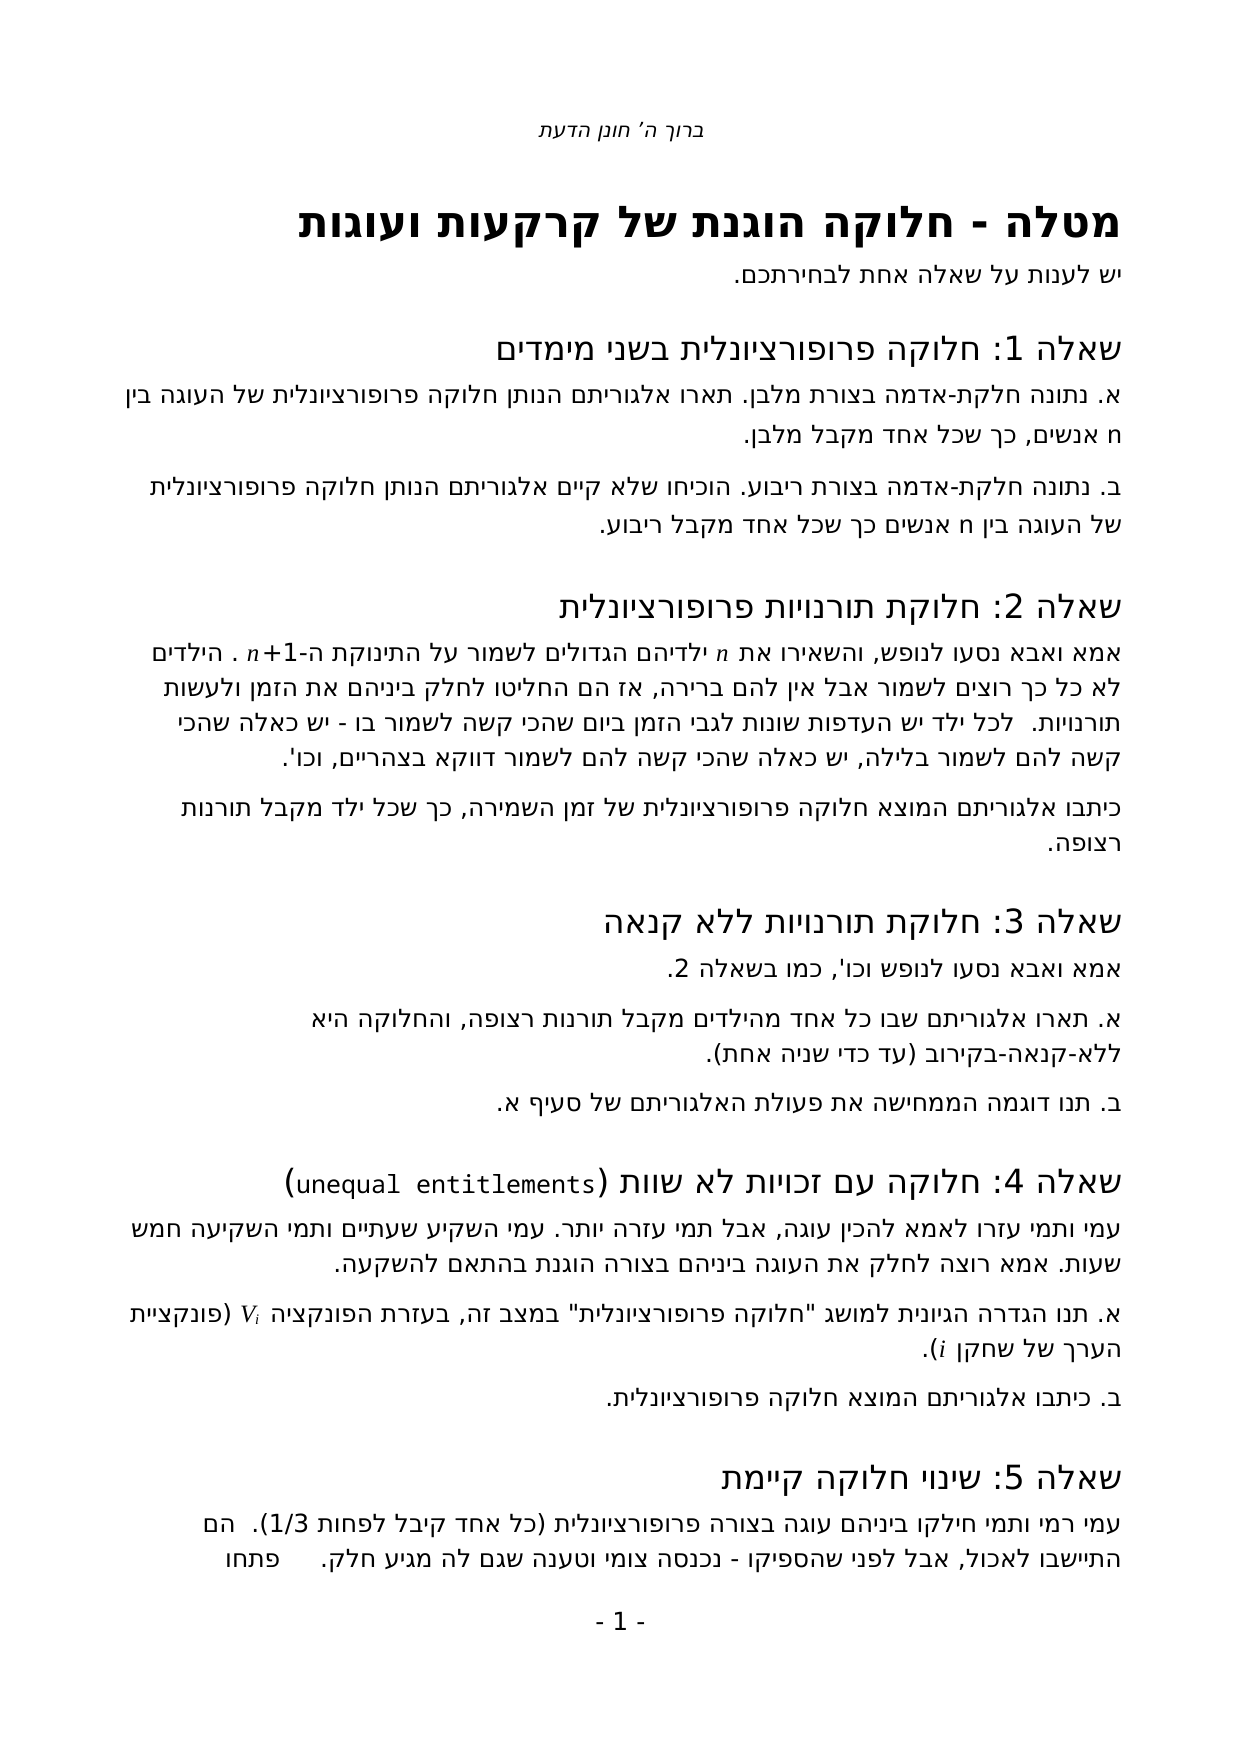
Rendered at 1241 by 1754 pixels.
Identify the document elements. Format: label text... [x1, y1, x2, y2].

text א. נתונה חלקת-אדמה בצורת מלבן. תארו אלגוריתם הנותן חלוקה פרופורציונלית של העוגה בין n אנשים, כך שכל אחד מקבל מלבן. [118, 380, 1122, 450]
subtitle שאלה 5: שינוי חלוקה קיימת [118, 1458, 1122, 1497]
text א. תארו אלגוריתם שבו כל אחד מהילדים מקבל תורנות רצופה, והחלוקה היא ללא-קנאה-בקירוב (עד כדי שניה אחת). [118, 1004, 1122, 1068]
text כיתבו אלגוריתם המוצא חלוקה פרופורציונלית של זמן השמירה, כך שכל ילד מקבל תורנות רצופה. [118, 793, 1122, 857]
subtitle שאלה 4: חלוקה עם זכויות לא שוות (unequal entitlements) [118, 1163, 1122, 1202]
text יש לענות על שאלה אחת לבחירתכם. [118, 260, 1122, 289]
subtitle שאלה 2: חלוקת תורנויות פרופורציונלית [118, 587, 1122, 626]
text אמא ואבא נסעו לנופש וכו', כמו בשאלה 2. [118, 954, 1122, 983]
subtitle שאלה 3: חלוקת תורנויות ללא קנאה [118, 903, 1122, 942]
text אמא ואבא נסעו לנופש, והשאירו את n ילדיהם הגדולים לשמור על התינוקת ה-1+n . הילדים לא כל כך רוצים לשמור אבל אין להם ברירה, אז הם החליטו לחלק ביניהם את הזמן ולעשות תורנויות. לכל ילד יש העדפות שונות לגבי הזמן ביום שהכי קשה לשמור בו - יש כאלה שהכי קשה להם לשמור בלילה, יש כאלה שהכי קשה להם לשמור דווקא בצהריים, וכו'. [118, 638, 1122, 773]
text א. תנו הגדרה הגיונית למושג "חלוקה פרופורציונלית" במצב זה, בעזרת הפונקציה Vi (פונקציית הערך של שחקן i). [118, 1299, 1122, 1363]
text ב. נתונה חלקת-אדמה בצורת ריבוע. הוכיחו שלא קיים אלגוריתם הנותן חלוקה פרופורציונלית של העוגה בין n אנשים כך שכל אחד מקבל ריבוע. [118, 472, 1122, 541]
text עמי רמי ותמי חילקו ביניהם עוגה בצורה פרופורציונלית (כל אחד קיבל לפחות 1/3). הם התיישבו לאכול, אבל לפני שהספיקו - נכנסה צומי וטענה שגם לה מגיע חלק. פתחו אלגוריתם המוצא חלוקה פרופורציונלית (כל אחד מקבל לפחות 1/4), ובנוסף, נותן לכל אחד משלושת הילדים הראשונים (עמי רמי ותמי) לפחות 3/4 מהערך שהיה לו בחלוקה הראשונה. [118, 1509, 1122, 1574]
text עמי ותמי עזרו לאמא להכין עוגה, אבל תמי עזרה יותר. עמי השקיע שעתיים ותמי השקיעה חמש שעות. אמא רוצה לחלק את העוגה ביניהם בצורה הוגנת בהתאם להשקעה. [118, 1214, 1122, 1278]
text ב. תנו דוגמה הממחישה את פעולת האלגוריתם של סעיף א. [118, 1088, 1122, 1117]
subtitle שאלה 1: חלוקה פרופורציונלית בשני מימדים [118, 329, 1122, 368]
subtitle מטלה - חלוקה הוגנת של קרקעות ועוגות [118, 197, 1122, 248]
text ב. כיתבו אלגוריתם המוצא חלוקה פרופורציונלית. [118, 1384, 1122, 1413]
